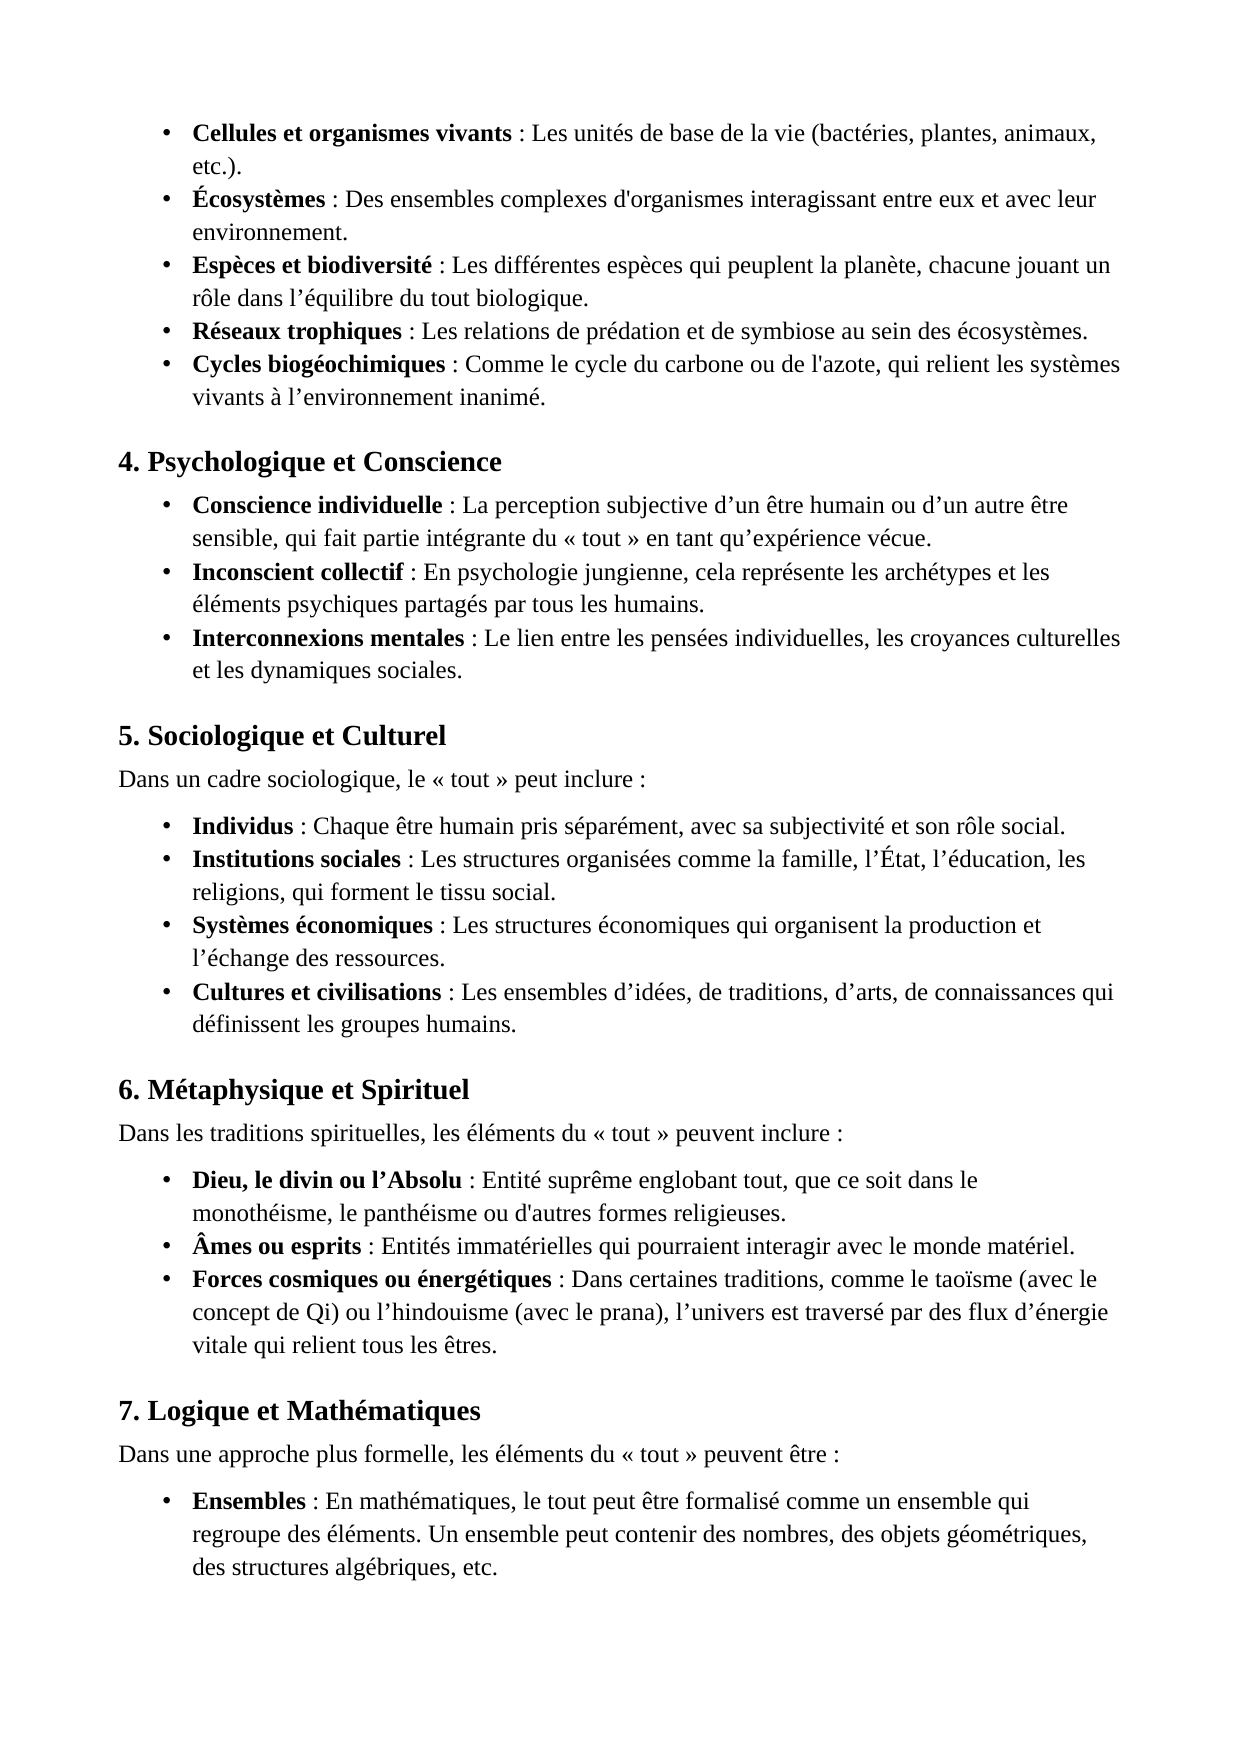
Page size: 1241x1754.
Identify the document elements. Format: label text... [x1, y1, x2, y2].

text Dans une approche plus formelle, les éléments du « tout » peuvent être : [118, 1439, 1122, 1467]
list Cellules et organismes vivants : Les unités de base de la vie (bactéries, plantes, animaux, etc.). [162, 118, 1122, 180]
list Systèmes économiques : Les structures économiques qui organisent la production et l’échange des ressources. [162, 911, 1122, 972]
subtitle 4. Psychologique et Conscience [118, 444, 1122, 478]
list Réseaux trophiques : Les relations de prédation et de symbiose au sein des écosystèmes. [162, 316, 1122, 345]
list Cycles biogéochimiques : Comme le cycle du carbone ou de l'azote, qui relient les systèmes vivants à l’environnement inanimé. [162, 349, 1122, 411]
subtitle 7. Logique et Mathématiques [118, 1393, 1122, 1426]
subtitle 6. Métaphysique et Spirituel [118, 1072, 1122, 1105]
list Cultures et civilisations : Les ensembles d’idées, de traditions, d’arts, de connaissances qui définissent les groupes humains. [162, 977, 1122, 1038]
list Espèces et biodiversité : Les différentes espèces qui peuplent la planète, chacune jouant un rôle dans l’équilibre du tout biologique. [162, 250, 1122, 312]
list Institutions sociales : Les structures organisées comme la famille, l’État, l’éducation, les religions, qui forment le tissu social. [162, 844, 1122, 906]
subtitle 5. Sociologique et Culturel [118, 718, 1122, 751]
list Forces cosmiques ou énergétiques : Dans certaines traditions, comme le taoïsme (avec le concept de Qi) ou l’hindouisme (avec le prana), l’univers est traversé par des flux d’énergie vitale qui relient tous les êtres. [162, 1264, 1122, 1359]
list Dieu, le divin ou l’Absolu : Entité suprême englobant tout, que ce soit dans le monothéisme, le panthéisme ou d'autres formes religieuses. [162, 1165, 1122, 1227]
list Ensembles : En mathématiques, le tout peut être formalisé comme un ensemble qui regroupe des éléments. Un ensemble peut contenir des nombres, des objets géométriques, des structures algébriques, etc. [162, 1486, 1122, 1581]
text Dans les traditions spirituelles, les éléments du « tout » peuvent inclure : [118, 1118, 1122, 1147]
list Inconscient collectif : En psychologie jungienne, cela représente les archétypes et les éléments psychiques partagés par tous les humains. [162, 557, 1122, 618]
list Âmes ou esprits : Entités immatérielles qui pourraient interagir avec le monde matériel. [162, 1231, 1122, 1260]
text Dans un cadre sociologique, le « tout » peut inclure : [118, 764, 1122, 793]
list Conscience individuelle : La perception subjective d’un être humain ou d’un autre être sensible, qui fait partie intégrante du « tout » en tant qu’expérience vécue. [162, 491, 1122, 552]
list Interconnexions mentales : Le lien entre les pensées individuelles, les croyances culturelles et les dynamiques sociales. [162, 623, 1122, 684]
list Individus : Chaque être humain pris séparément, avec sa subjectivité et son rôle social. [162, 811, 1122, 840]
list Écosystèmes : Des ensembles complexes d'organismes interagissant entre eux et avec leur environnement. [162, 184, 1122, 246]
